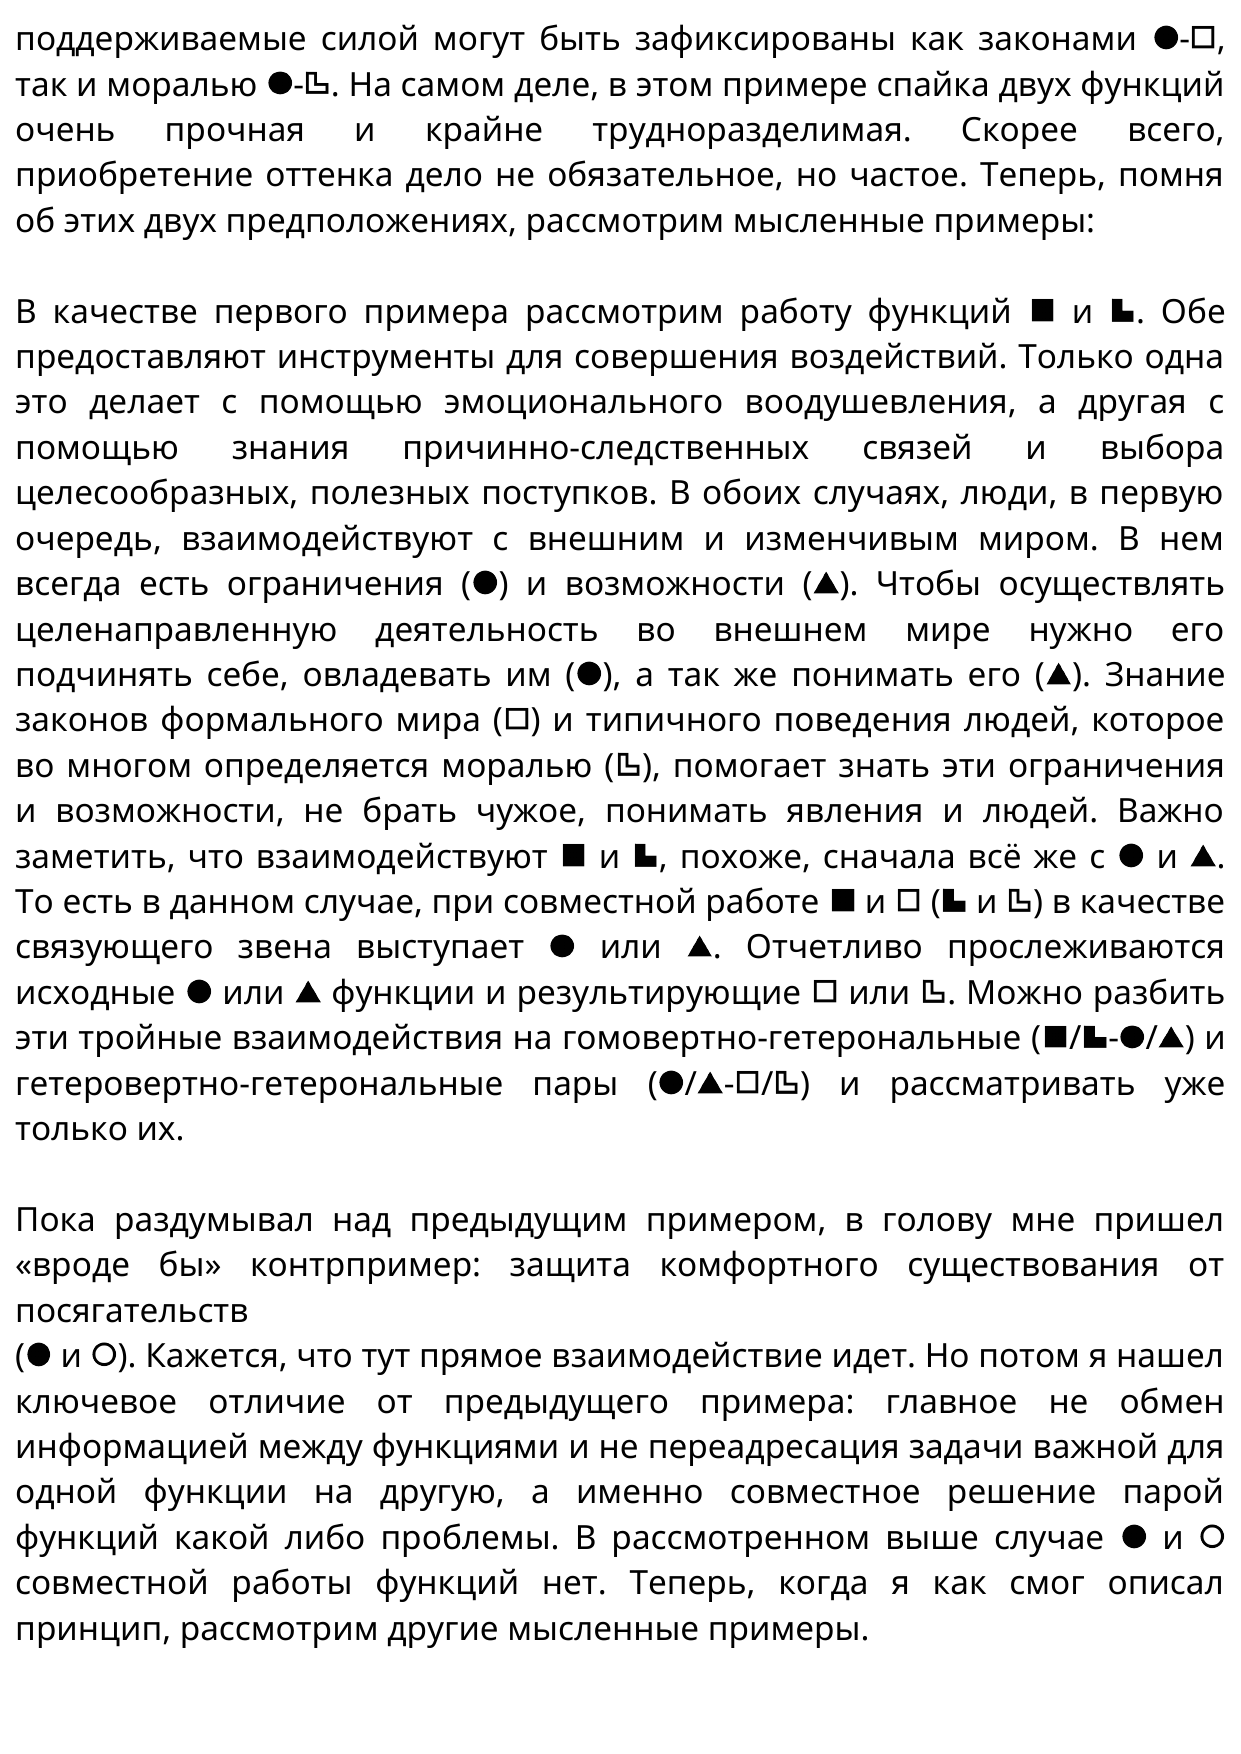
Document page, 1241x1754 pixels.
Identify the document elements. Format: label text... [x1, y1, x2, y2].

picture [940, 886, 968, 914]
picture [773, 1068, 800, 1096]
picture [25, 1341, 52, 1368]
text В качестве первого примера рассмотрим работу функций и . Обе предоставляют инструменты для совершения воздействий. Только одна это делает с помощью эмоционального воодушевления, а другая с помощью знания причинно-следственных связей и выбора целесообразных, полезных поступков. В обоих случаях, люди, в первую очередь, взаимодействуют с внешним и изменчивым миром. В нем всегда есть ограничения () и возможности (). Чтобы осуществлять целенаправленную деятельность во внешнем мире нужно его подчинять себе, овладевать им (), а так же понимать его (). Знание законов формального мира () и типичного поведения людей, которое во многом определяется моралью (), помогает знать эти ограничения и возможности, не брать чужое, понимать явления и людей. Важно заметить, что взаимодействуют и , похоже, сначала всё же с и . То есть в данном случае, при совместной работе и ( и ) в качестве связующего звена выступает или . Отчетливо прослеживаются исходные или функции и результирующие или . Можно разбить эти тройные взаимодействия на гомовертно-гетерональные (/-/) и гетеровертно-гетерональные пары (/-/) и рассматривать уже только их. [15, 287, 1226, 1150]
text Пока раздумывал над предыдущим примером, в голову мне пришел «вроде бы» контрпример: защита комфортного существования от посягательств ( и ). Кажется, что тут прямое взаимодействие идет. Но потом я нашел ключевое отличие от предыдущего примера: главное не обмен информацией между функциями и не переадресация задачи важной для одной функции на другую, а именно совместное решение парой функций какой либо проблемы. В рассмотренном выше случае и совместной работы функций нет. Теперь, когда я как смог описал принцип, рассмотрим другие мысленные примеры. [15, 1196, 1226, 1650]
picture [1152, 23, 1180, 51]
picture [1120, 1522, 1148, 1550]
picture [185, 977, 213, 1005]
picture [686, 932, 713, 959]
picture [632, 841, 659, 869]
picture [1118, 1023, 1146, 1050]
picture [1006, 886, 1033, 914]
picture [1190, 23, 1217, 51]
picture [811, 977, 839, 1005]
picture [1081, 1023, 1108, 1050]
picture [471, 568, 499, 596]
picture [657, 1068, 685, 1096]
picture [734, 1068, 761, 1096]
picture [1189, 841, 1217, 869]
picture [1042, 1023, 1069, 1050]
picture [829, 886, 857, 914]
picture [812, 568, 840, 596]
picture [920, 977, 947, 1005]
picture [1045, 659, 1072, 687]
picture [90, 1341, 118, 1368]
picture [1109, 296, 1136, 324]
picture [1029, 296, 1056, 324]
picture [696, 1068, 724, 1096]
picture [503, 705, 531, 732]
text поддерживаемые силой могут быть зафиксированы как законами -, так и моралью -. На самом деле, в этом примере спайка двух функций очень прочная и крайне трудноразделимая. Скорее всего, приобретение оттенка дело не обязательное, но частое. Теперь, помня об этих двух предположениях, рассмотрим мысленные примеры: [15, 15, 1226, 242]
picture [1157, 1023, 1185, 1050]
picture [575, 659, 603, 687]
picture [1117, 841, 1145, 869]
picture [303, 69, 331, 96]
picture [560, 841, 587, 869]
picture [1198, 1522, 1226, 1550]
picture [548, 932, 576, 959]
picture [895, 886, 922, 914]
picture [266, 69, 294, 96]
picture [615, 750, 642, 778]
picture [294, 977, 322, 1005]
